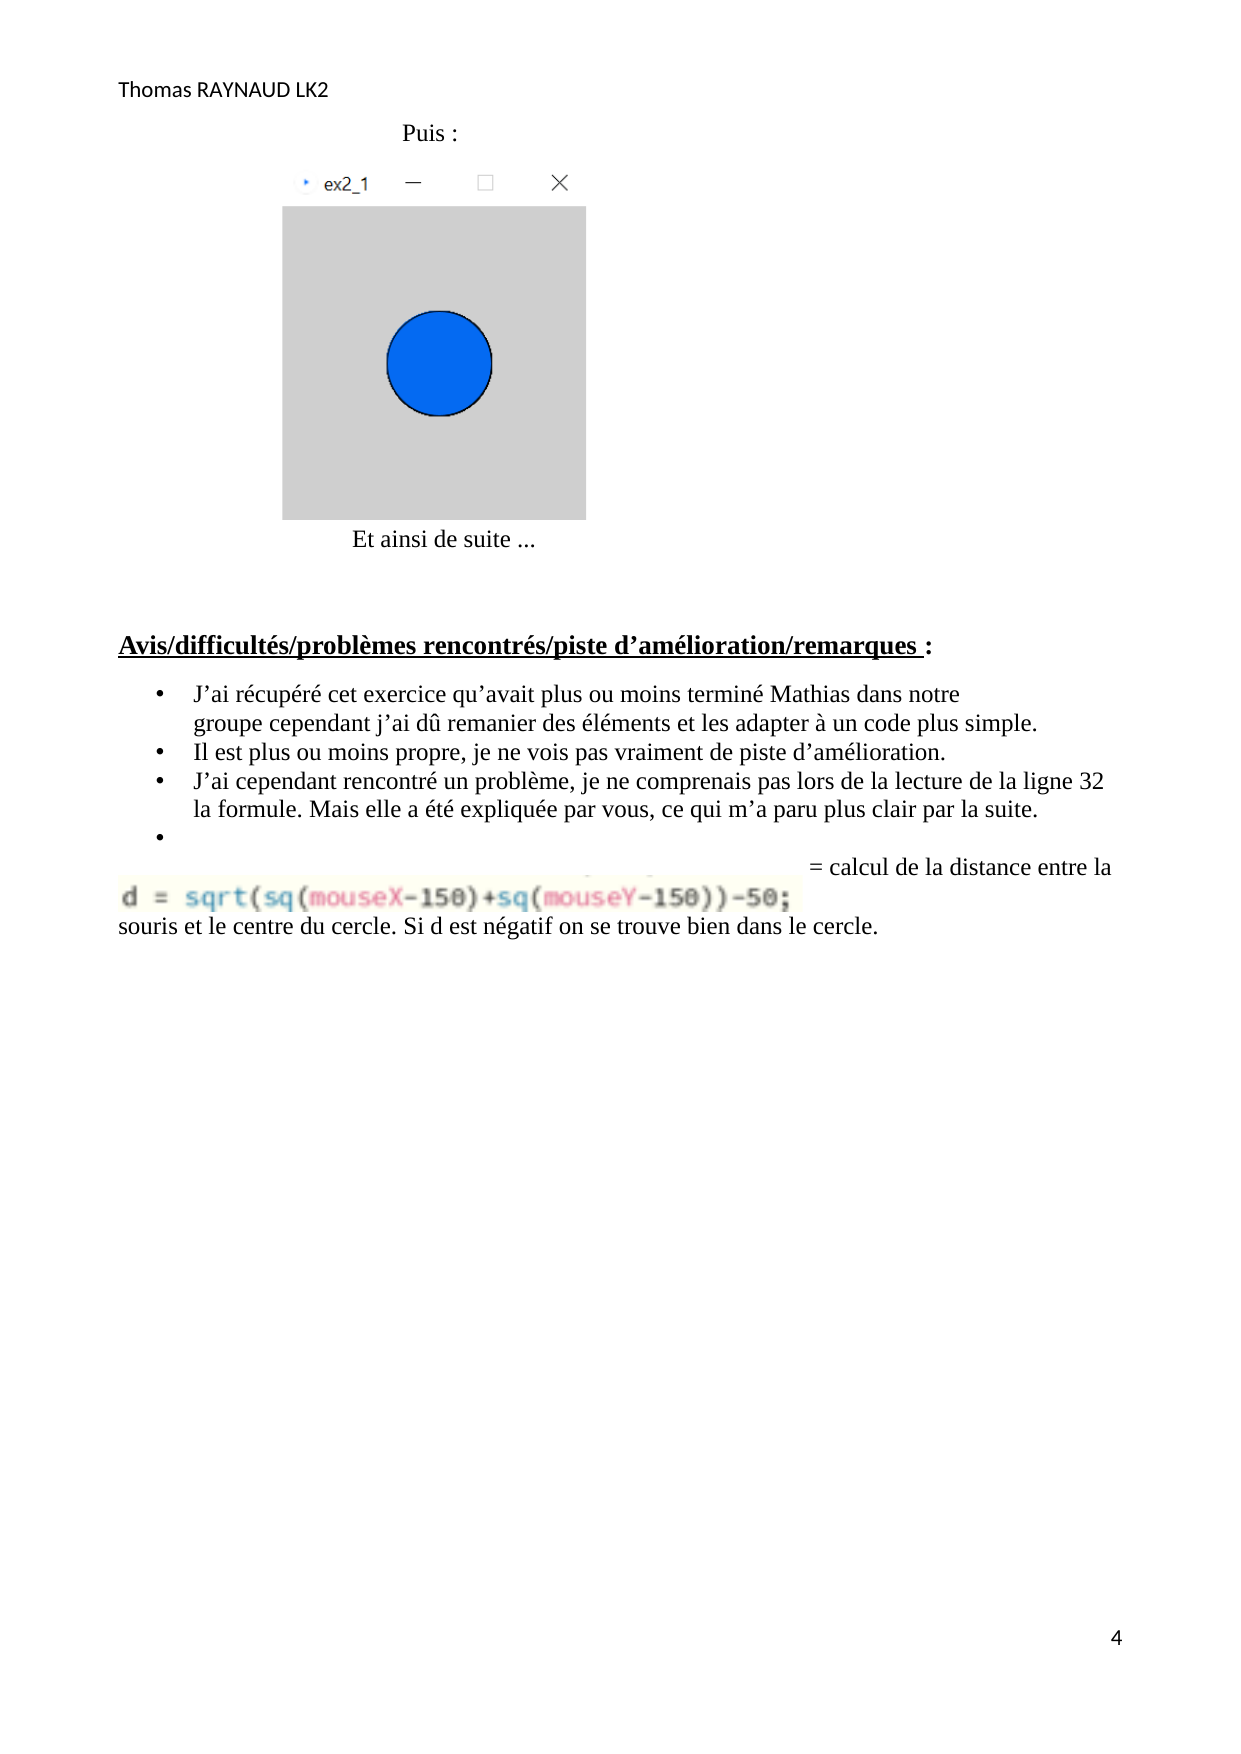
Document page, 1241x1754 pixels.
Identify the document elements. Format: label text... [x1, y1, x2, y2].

list J’ai cependant rencontré un problème, je ne comprenais pas lors de la lecture de la ligne 32 la formule. Mais elle a été expliquée par vous, ce qui m’a paru plus clair par la suite. [156, 766, 1122, 823]
text Puis : [118, 118, 1122, 147]
text Avis/difficultés/problèmes rencontrés/piste d’amélioration/remarques : [118, 629, 1122, 660]
list J’ai récupéré cet exercice qu’avait plus ou moins terminé Mathias dans notre groupe cependant j’ai dû remanier des éléments et les adapter à un code plus simple. [156, 679, 1122, 737]
text = calcul de la distance entre la souris et le centre du cercle. Si d est négatif on se trouve bien dans le cercle. [118, 852, 1122, 940]
list Il est plus ou moins propre, je ne vois pas vraiment de piste d’amélioration. [156, 737, 1122, 766]
text Et ainsi de suite ... [118, 166, 1122, 553]
